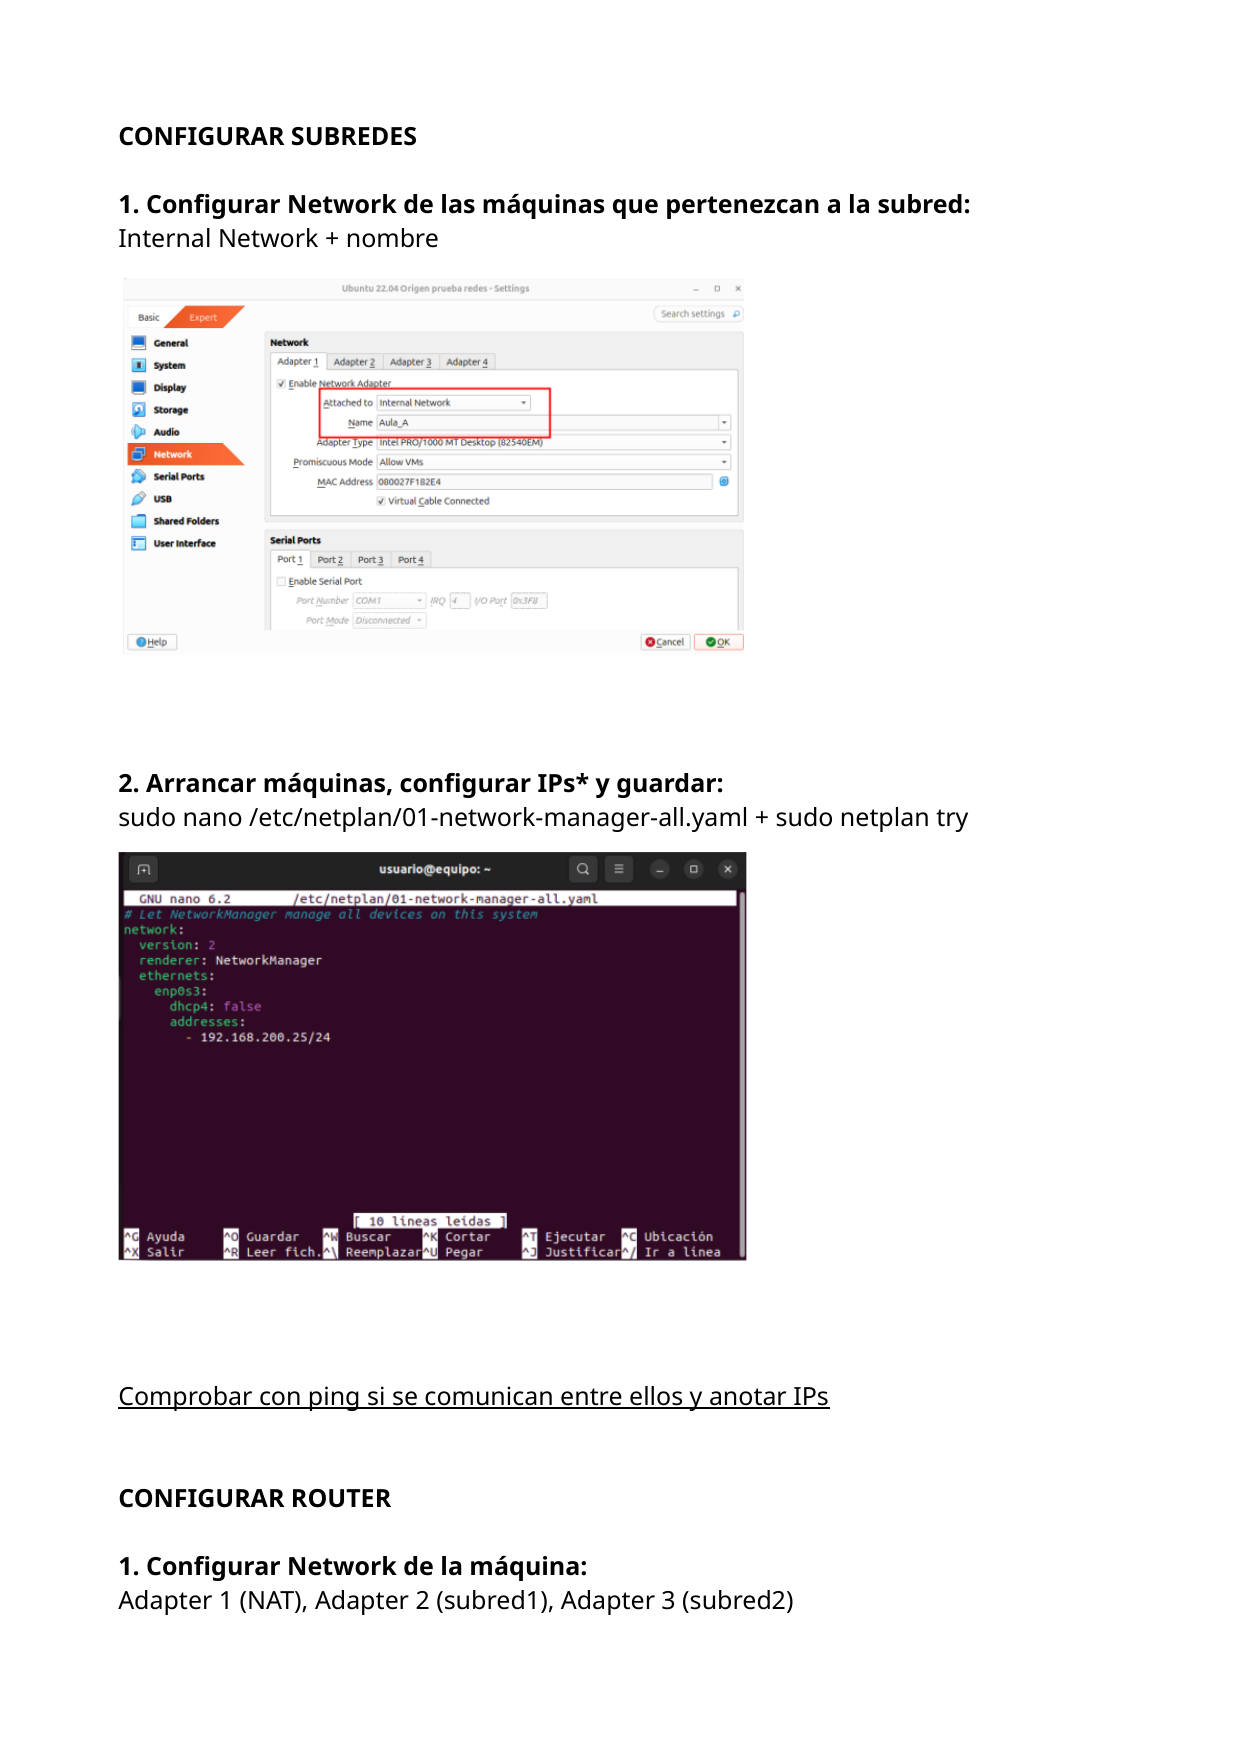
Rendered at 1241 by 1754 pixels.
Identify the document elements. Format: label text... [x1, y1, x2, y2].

text CONFIGURAR SUBREDES [118, 118, 1122, 152]
text 2. Arrancar máquinas, configurar IPs* y guardar: [118, 765, 1122, 799]
text CONFIGURAR ROUTER [118, 1481, 1122, 1515]
text 1. Configurar Network de las máquinas que pertenezcan a la subred: [118, 186, 1122, 220]
text sudo nano /etc/netplan/01-network-manager-all.yaml + sudo netplan try [118, 799, 1122, 833]
text Internal Network + nombre [118, 220, 1122, 254]
picture [118, 852, 747, 1261]
text 1. Configurar Network de la máquina: [118, 1549, 1122, 1583]
picture [123, 278, 745, 655]
text Comprobar con ping si se comunican entre ellos y anotar IPs [118, 1378, 1122, 1412]
text Adapter 1 (NAT), Adapter 2 (subred1), Adapter 3 (subred2) [118, 1583, 1122, 1617]
